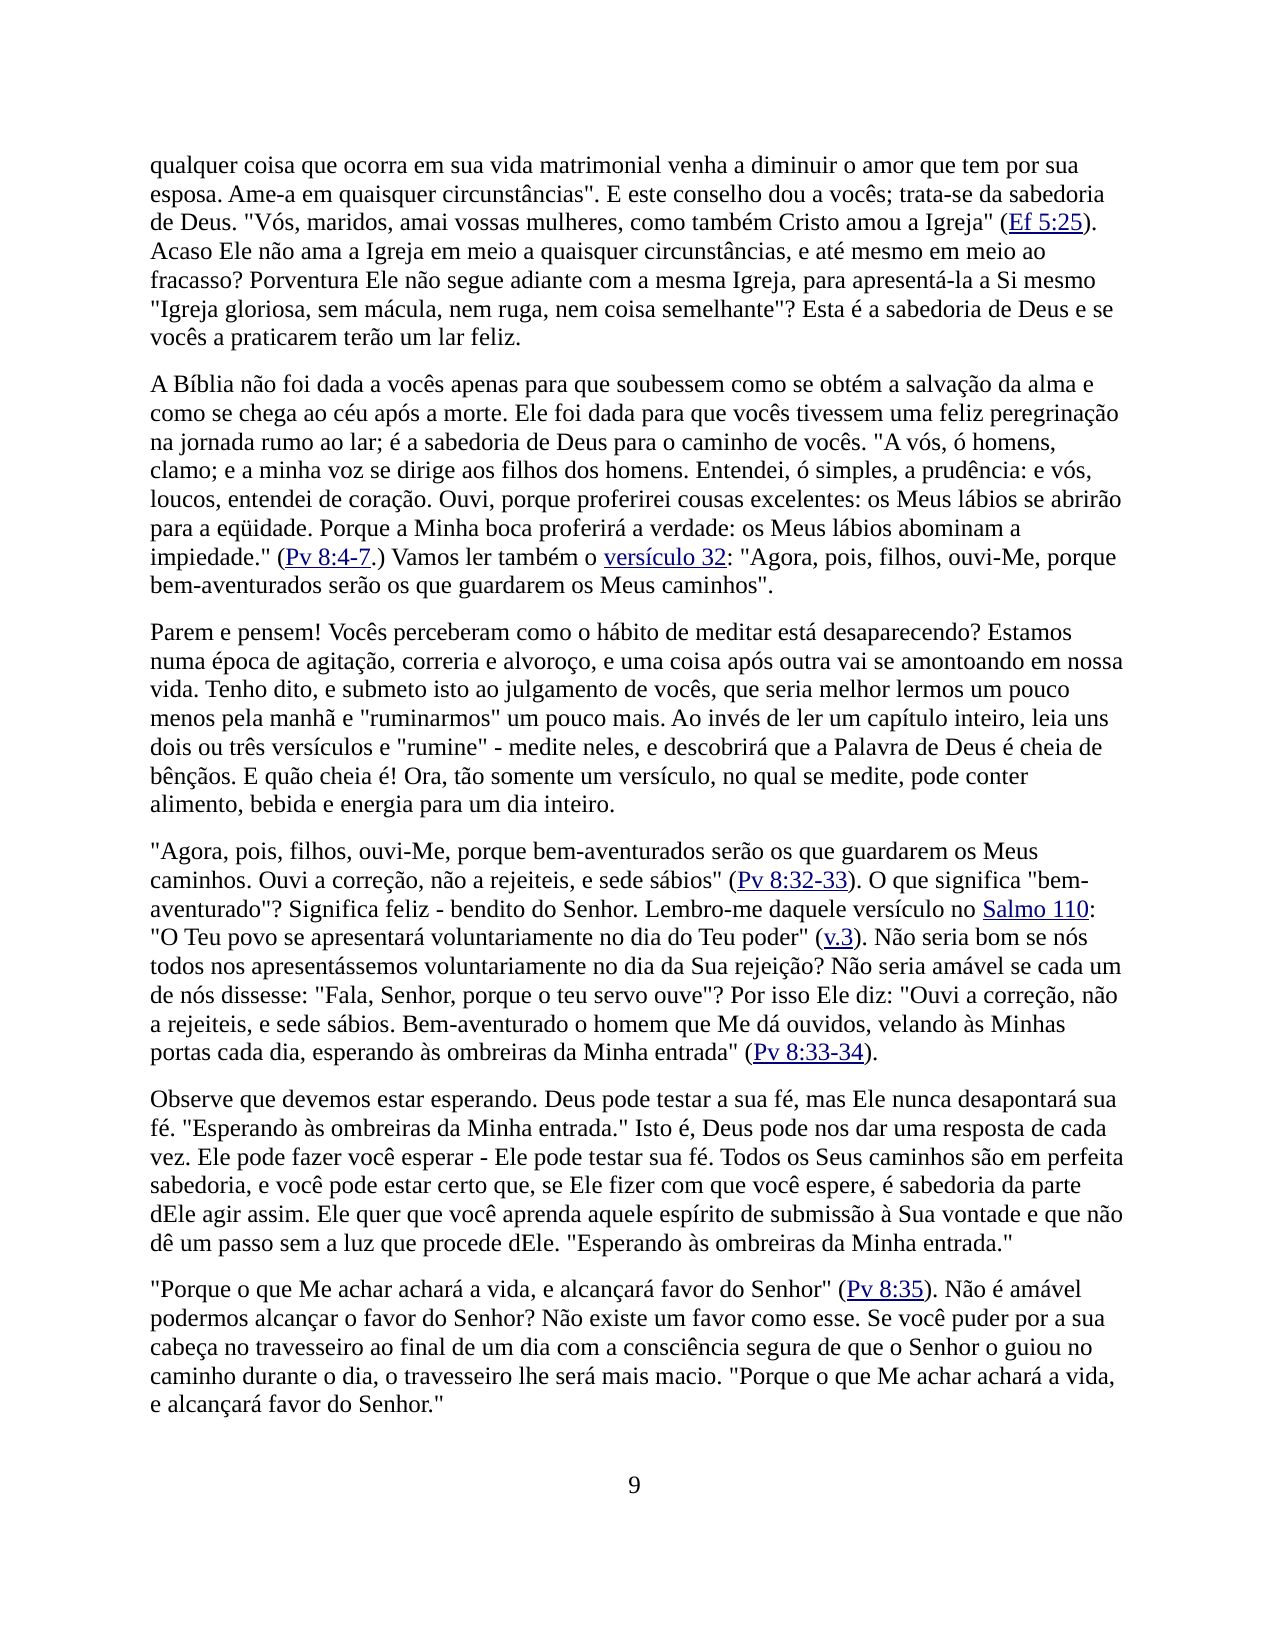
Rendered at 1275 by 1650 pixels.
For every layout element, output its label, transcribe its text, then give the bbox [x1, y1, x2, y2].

text A Bíblia não foi dada a vocês apenas para que soubessem como se obtém a salvação da alma e como se chega ao céu após a morte. Ele foi dada para que vocês tivessem uma feliz peregrinação na jornada rumo ao lar; é a sabedoria de Deus para o caminho de vocês. "A vós, ó homens, clamo; e a minha voz se dirige aos filhos dos homens. Entendei, ó simples, a prudência: e vós, loucos, entendei de coração. Ouvi, porque proferirei cousas excelentes: os Meus lábios se abrirão para a eqüidade. Porque a Minha boca proferirá a verdade: os Meus lábios abominam a impiedade." (Pv 8:4-7.) Vamos ler também o versículo 32: "Agora, pois, filhos, ouvi-Me, porque bem-aventurados serão os que guardarem os Meus caminhos". [150, 369, 1125, 599]
text qualquer coisa que ocorra em sua vida matrimonial venha a diminuir o amor que tem por sua esposa. Ame-a em quaisquer circunstâncias". E este conselho dou a vocês; trata-se da sabedoria de Deus. "Vós, maridos, amai vossas mulheres, como também Cristo amou a Igreja" (Ef 5:25). Acaso Ele não ama a Igreja em meio a quaisquer circunstâncias, e até mesmo em meio ao fracasso? Porventura Ele não segue adiante com a mesma Igreja, para apresentá-la a Si mesmo "Igreja gloriosa, sem mácula, nem ruga, nem coisa semelhante"? Esta é a sabedoria de Deus e se vocês a praticarem terão um lar feliz. [150, 150, 1125, 351]
text "Porque o que Me achar achará a vida, e alcançará favor do Senhor" (Pv 8:35). Não é amável podermos alcançar o favor do Senhor? Não existe um favor como esse. Se você puder por a sua cabeça no travesseiro ao final de um dia com a consciência segura de que o Senhor o guiou no caminho durante o dia, o travesseiro lhe será mais macio. "Porque o que Me achar achará a vida, e alcançará favor do Senhor." [150, 1274, 1125, 1418]
text Parem e pensem! Vocês perceberam como o hábito de meditar está desaparecendo? Estamos numa época de agitação, correria e alvoroço, e uma coisa após outra vai se amontoando em nossa vida. Tenho dito, e submeto isto ao julgamento de vocês, que seria melhor lermos um pouco menos pela manhã e "ruminarmos" um pouco mais. Ao invés de ler um capítulo inteiro, leia uns dois ou três versículos e "rumine" - medite neles, e descobrirá que a Palavra de Deus é cheia de bênçãos. E quão cheia é! Ora, tão somente um versículo, no qual se medite, pode conter alimento, bebida e energia para um dia inteiro. [150, 617, 1125, 818]
text "Agora, pois, filhos, ouvi-Me, porque bem-aventurados serão os que guardarem os Meus caminhos. Ouvi a correção, não a rejeiteis, e sede sábios" (Pv 8:32-33). O que significa "bem-aventurado"? Significa feliz - bendito do Senhor. Lembro-me daquele versículo no Salmo 110: "O Teu povo se apresentará voluntariamente no dia do Teu poder" (v.3). Não seria bom se nós todos nos apresentássemos voluntariamente no dia da Sua rejeição? Não seria amável se cada um de nós dissesse: "Fala, Senhor, porque o teu servo ouve"? Por isso Ele diz: "Ouvi a correção, não a rejeiteis, e sede sábios. Bem-aventurado o homem que Me dá ouvidos, velando às Minhas portas cada dia, esperando às ombreiras da Minha entrada" (Pv 8:33-34). [150, 836, 1125, 1066]
text Observe que devemos estar esperando. Deus pode testar a sua fé, mas Ele nunca desapontará sua fé. "Esperando às ombreiras da Minha entrada." Isto é, Deus pode nos dar uma resposta de cada vez. Ele pode fazer você esperar - Ele pode testar sua fé. Todos os Seus caminhos são em perfeita sabedoria, e você pode estar certo que, se Ele fizer com que você espere, é sabedoria da parte dEle agir assim. Ele quer que você aprenda aquele espírito de submissão à Sua vontade e que não dê um passo sem a luz que procede dEle. "Esperando às ombreiras da Minha entrada." [150, 1084, 1125, 1257]
